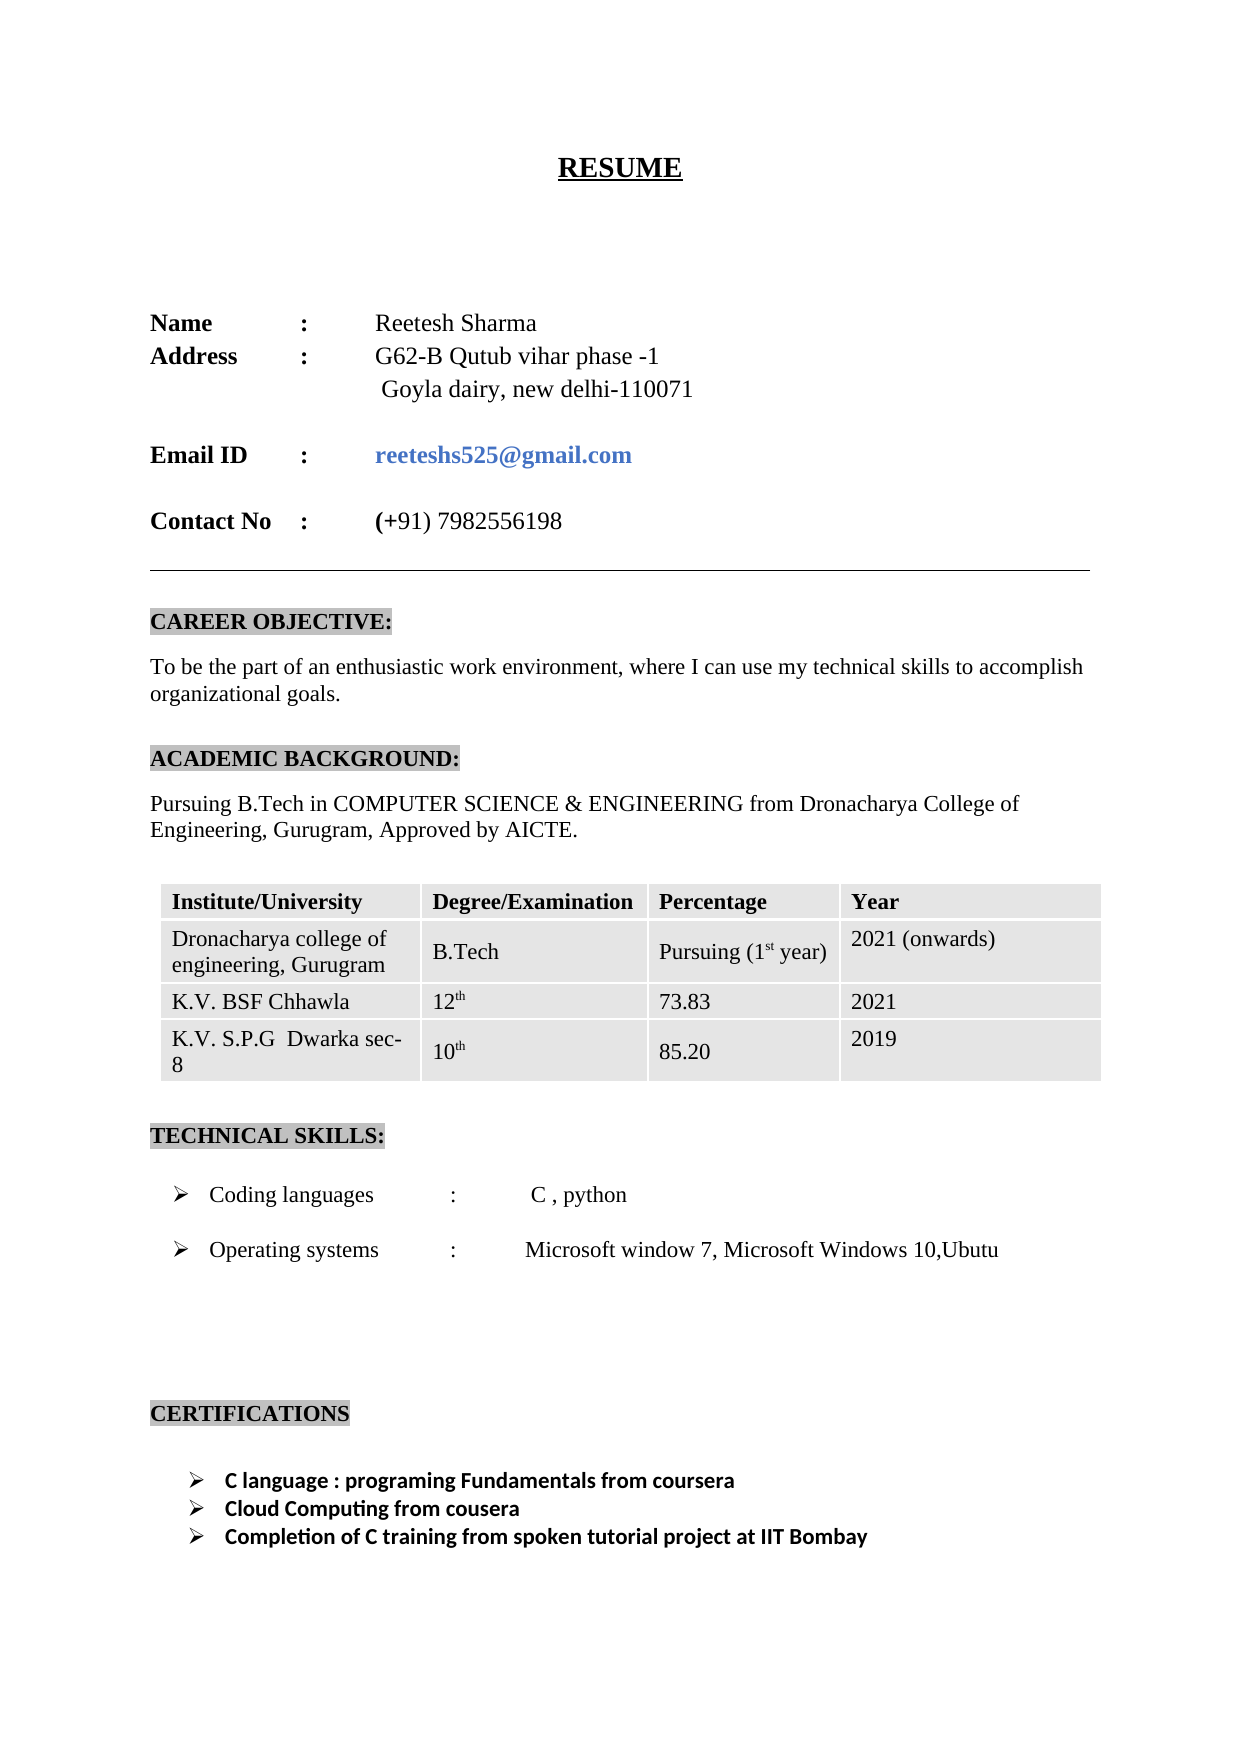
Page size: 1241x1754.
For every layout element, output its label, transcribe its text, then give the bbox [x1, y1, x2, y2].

text Pursuing B.Tech in COMPUTER SCIENCE & ENGINEERING from Dronacharya College of Engineering, Gurugram, Approved by AICTE. [150, 790, 1090, 843]
text Address : G62-B Qutub vihar phase -1 [150, 341, 1090, 370]
text TECHNICAL SKILLS: [150, 1122, 1090, 1149]
list C language : programing Fundamentals from coursera [187, 1466, 1090, 1494]
table_cell Dronacharya college of engineering, Gurugram [161, 921, 420, 982]
table_cell 73.83 [649, 984, 839, 1018]
table_cell B.Tech [422, 921, 647, 982]
table_header Degree/Examination [422, 884, 647, 918]
table_cell K.V. S.P.G Dwarka sec-8 [161, 1020, 420, 1081]
text CAREER OBJECTIVE: [150, 608, 1090, 635]
text Email ID : reeteshs525@gmail.com [150, 440, 1090, 469]
table_cell 10th [422, 1020, 647, 1081]
list Completion of C training from spoken tutorial project at IIT Bombay [187, 1522, 1090, 1551]
table_cell 2021 (onwards) [841, 921, 1101, 982]
table_header Institute/University [161, 884, 420, 918]
text Contact No : (+91) 7982556198 [150, 506, 1090, 535]
table_header Year [841, 884, 1101, 918]
text Goyla dairy, new delhi-110071 [150, 374, 1090, 403]
table_cell 2021 [841, 984, 1101, 1018]
table_cell K.V. BSF Chhawla [161, 984, 420, 1018]
text To be the part of an enthusiastic work environment, where I can use my technical skills to accomplish organizational goals. [150, 653, 1090, 706]
table_cell 2019 [841, 1020, 1101, 1081]
text Name : Reetesh Sharma [150, 308, 1090, 337]
text RESUME [150, 150, 1090, 183]
table_header Percentage [649, 884, 839, 918]
table_cell 85.20 [649, 1020, 839, 1081]
table_cell Pursuing (1st year) [649, 921, 839, 982]
text CERTIFICATIONS [150, 1399, 1090, 1426]
list Operating systems : Microsoft window 7, Microsoft Windows 10,Ubutu [172, 1236, 1090, 1262]
table_cell 12th [422, 984, 647, 1018]
text ACADEMIC BACKGROUND: [150, 745, 1090, 771]
list Coding languages : C , python [172, 1181, 1090, 1208]
list Cloud Computing from cousera [187, 1494, 1090, 1522]
